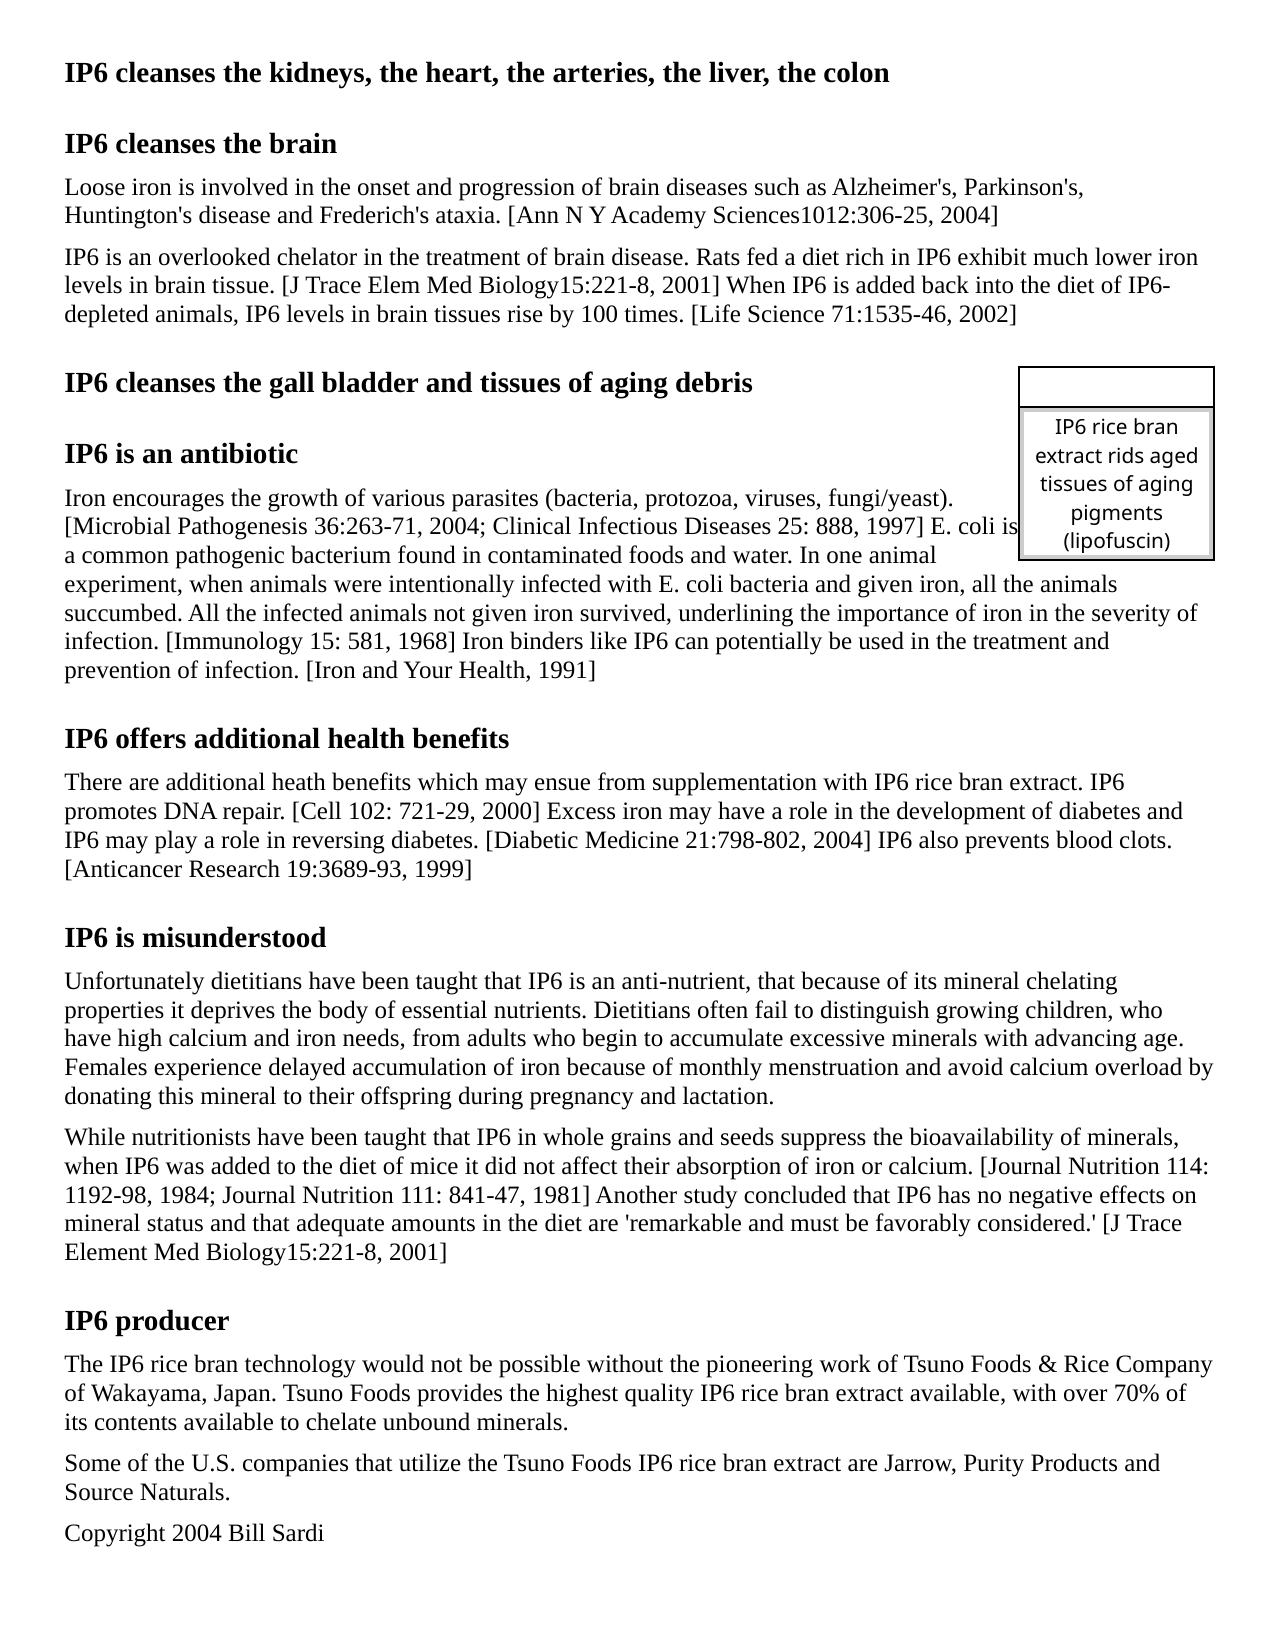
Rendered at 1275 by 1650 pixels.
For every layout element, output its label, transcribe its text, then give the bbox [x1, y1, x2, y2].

subtitle IP6 is misunderstood [64, 920, 1214, 953]
table_header [1020, 368, 1213, 406]
text The IP6 rice bran technology would not be possible without the pioneering work of Tsuno Foods & Rice Company of Wakayama, Japan. Tsuno Foods provides the highest quality IP6 rice bran extract available, with over 70% of its contents available to chelate unbound minerals. [64, 1349, 1214, 1436]
text Unfortunately dietitians have been taught that IP6 is an anti-nutrient, that because of its mineral chelating properties it deprives the body of essential nutrients. Dietitians often fail to distinguish growing children, who have high calcium and iron needs, from adults who begin to accumulate excessive minerals with advancing age. Females experience delayed accumulation of iron because of monthly menstruation and avoid calcium overload by donating this mineral to their offspring during pregnancy and lactation. [64, 966, 1214, 1110]
subtitle IP6 cleanses the brain [64, 126, 1214, 159]
text Loose iron is involved in the onset and progression of brain diseases such as Alzheimer's, Parkinson's, Huntington's disease and Frederich's ataxia. [Ann N Y Academy Sciences1012:306-25, 2004] [64, 172, 1214, 229]
subtitle IP6 offers additional health benefits [64, 721, 1214, 755]
text IP6 is an overlooked chelator in the treatment of brain disease. Rats fed a diet rich in IP6 exhibit much lower iron levels in brain tissue. [J Trace Elem Med Biology15:221-8, 2001] When IP6 is added back into the diet of IP6-depleted animals, IP6 levels in brain tissues rise by 100 times. [Life Science 71:1535-46, 2002] [64, 242, 1214, 328]
text Some of the U.S. companies that utilize the Tsuno Foods IP6 rice bran extract are Jarrow, Purity Products and Source Naturals. [64, 1448, 1214, 1506]
table_cell IP6 rice bran extract rids aged tissues of aging pigments (lipofuscin) [1020, 408, 1213, 559]
subtitle IP6 is an antibiotic [64, 437, 1018, 470]
subtitle IP6 producer [64, 1303, 1214, 1337]
text Copyright 2004 Bill Sardi [64, 1518, 1214, 1547]
subtitle IP6 cleanses the gall bladder and tissues of aging debris [64, 366, 1018, 399]
text Iron encourages the growth of various parasites (bacteria, protozoa, viruses, fungi/yeast). [Microbial Pathogenesis 36:263-71, 2004; Clinical Infectious Diseases 25: 888, 1997] E. coli is a common pathogenic bacterium found in contaminated foods and water. In one animal experiment, when animals were intentionally infected with E. coli bacteria and given iron, all the animals succumbed. All the infected animals not given iron survived, underlining the importance of iron in the severity of infection. [Immunology 15: 581, 1968] Iron binders like IP6 can potentially be used in the treatment and prevention of infection. [Iron and Your Health, 1991] [64, 483, 1214, 684]
text There are additional heath benefits which may ensue from supplementation with IP6 rice bran extract. IP6 promotes DNA repair. [Cell 102: 721-29, 2000] Excess iron may have a role in the development of diabetes and IP6 may play a role in reversing diabetes. [Diabetic Medicine 21:798-802, 2004] IP6 also prevents blood clots. [Anticancer Research 19:3689-93, 1999] [64, 767, 1214, 882]
subtitle IP6 cleanses the kidneys, the heart, the arteries, the liver, the colon [64, 55, 1214, 88]
text While nutritionists have been taught that IP6 in whole grains and seeds suppress the bioavailability of minerals, when IP6 was added to the diet of mice it did not affect their absorption of iron or calcium. [Journal Nutrition 114: 1192-98, 1984; Journal Nutrition 111: 841-47, 1981] Another study concluded that IP6 has no negative effects on mineral status and that adequate amounts in the diet are 'remarkable and must be favorably considered.' [J Trace Element Med Biology15:221-8, 2001] [64, 1122, 1214, 1266]
